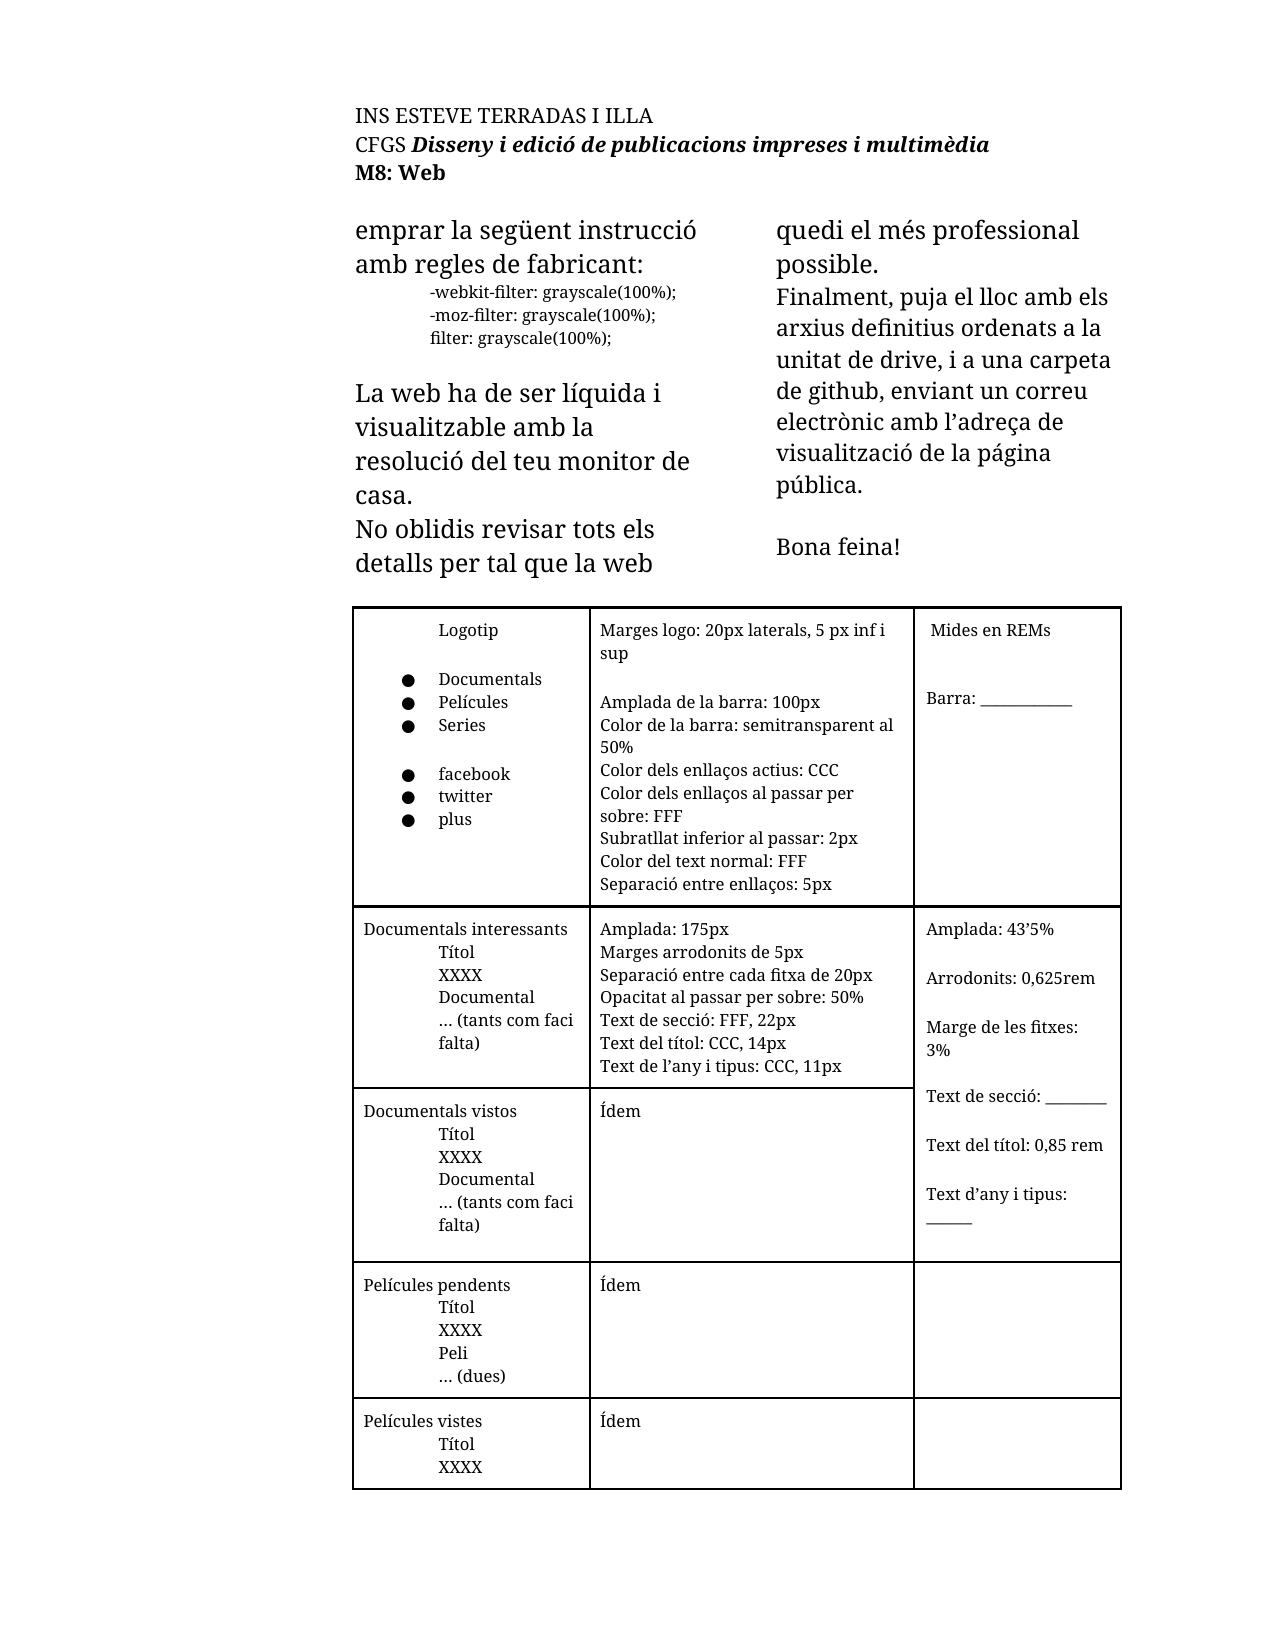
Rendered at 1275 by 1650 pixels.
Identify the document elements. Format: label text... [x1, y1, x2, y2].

table_cell Películes vistes Títol XXXX [354, 1399, 589, 1488]
text La web ha de ser líquida i visualitzable amb la resolució del teu monitor de casa. [355, 376, 698, 512]
text quedi el més professional possible. [776, 213, 1119, 281]
table_cell Ídem [591, 1263, 913, 1397]
text Finalment, puja el lloc amb els arxius definitius ordenats a la unitat de drive, i a una carpeta de github, enviant un correu electrònic amb l’adreça de visualització de la página pública. [776, 281, 1119, 500]
table_cell Ídem [591, 1399, 913, 1488]
table_header Mides en REMs Barra: ____________ [915, 609, 1120, 905]
text -moz-filter: grayscale(100%); [430, 304, 698, 327]
text emprar la següent instrucció amb regles de fabricant: [355, 213, 698, 281]
table_cell Ídem [591, 1089, 913, 1261]
text No oblidis revisar tots els detalls per tal que la web [355, 512, 698, 580]
table_cell Documentals interessants Títol XXXX Documental … (tants com faci falta) [354, 908, 589, 1087]
table_cell Amplada: 43’5% Arrodonits: 0,625rem Marge de les fitxes: 3% Text de secció: ________ Text del títol: 0,85 rem Text d’any i tipus: ______ [915, 908, 1120, 1261]
text Bona feina! [776, 531, 1119, 562]
text -webkit-filter: grayscale(100%); [430, 281, 698, 304]
table_cell [915, 1263, 1120, 1397]
table_cell Amplada: 175px Marges arrodonits de 5px Separació entre cada fitxa de 20px Opacitat al passar per sobre: 50% Text de secció: FFF, 22px Text del títol: CCC, 14px Text de l’any i tipus: CCC, 11px [591, 908, 913, 1087]
table_cell Documentals vistos Títol XXXX Documental … (tants com faci falta) [354, 1089, 589, 1261]
table_cell Películes pendents Títol XXXX Peli … (dues) [354, 1263, 589, 1397]
table_header Logotip Documentals Películes Series facebook twitter plus [354, 609, 589, 905]
text filter: grayscale(100%); [430, 327, 698, 349]
table_header Marges logo: 20px laterals, 5 px inf i sup Amplada de la barra: 100px Color de la barra: semitransparent al 50% Color dels enllaços actius: CCC Color dels enllaços al passar per sobre: FFF Subratllat inferior al passar: 2px Color del text normal: FFF Separació entre enllaços: 5px [591, 609, 913, 905]
table_cell [915, 1399, 1120, 1488]
